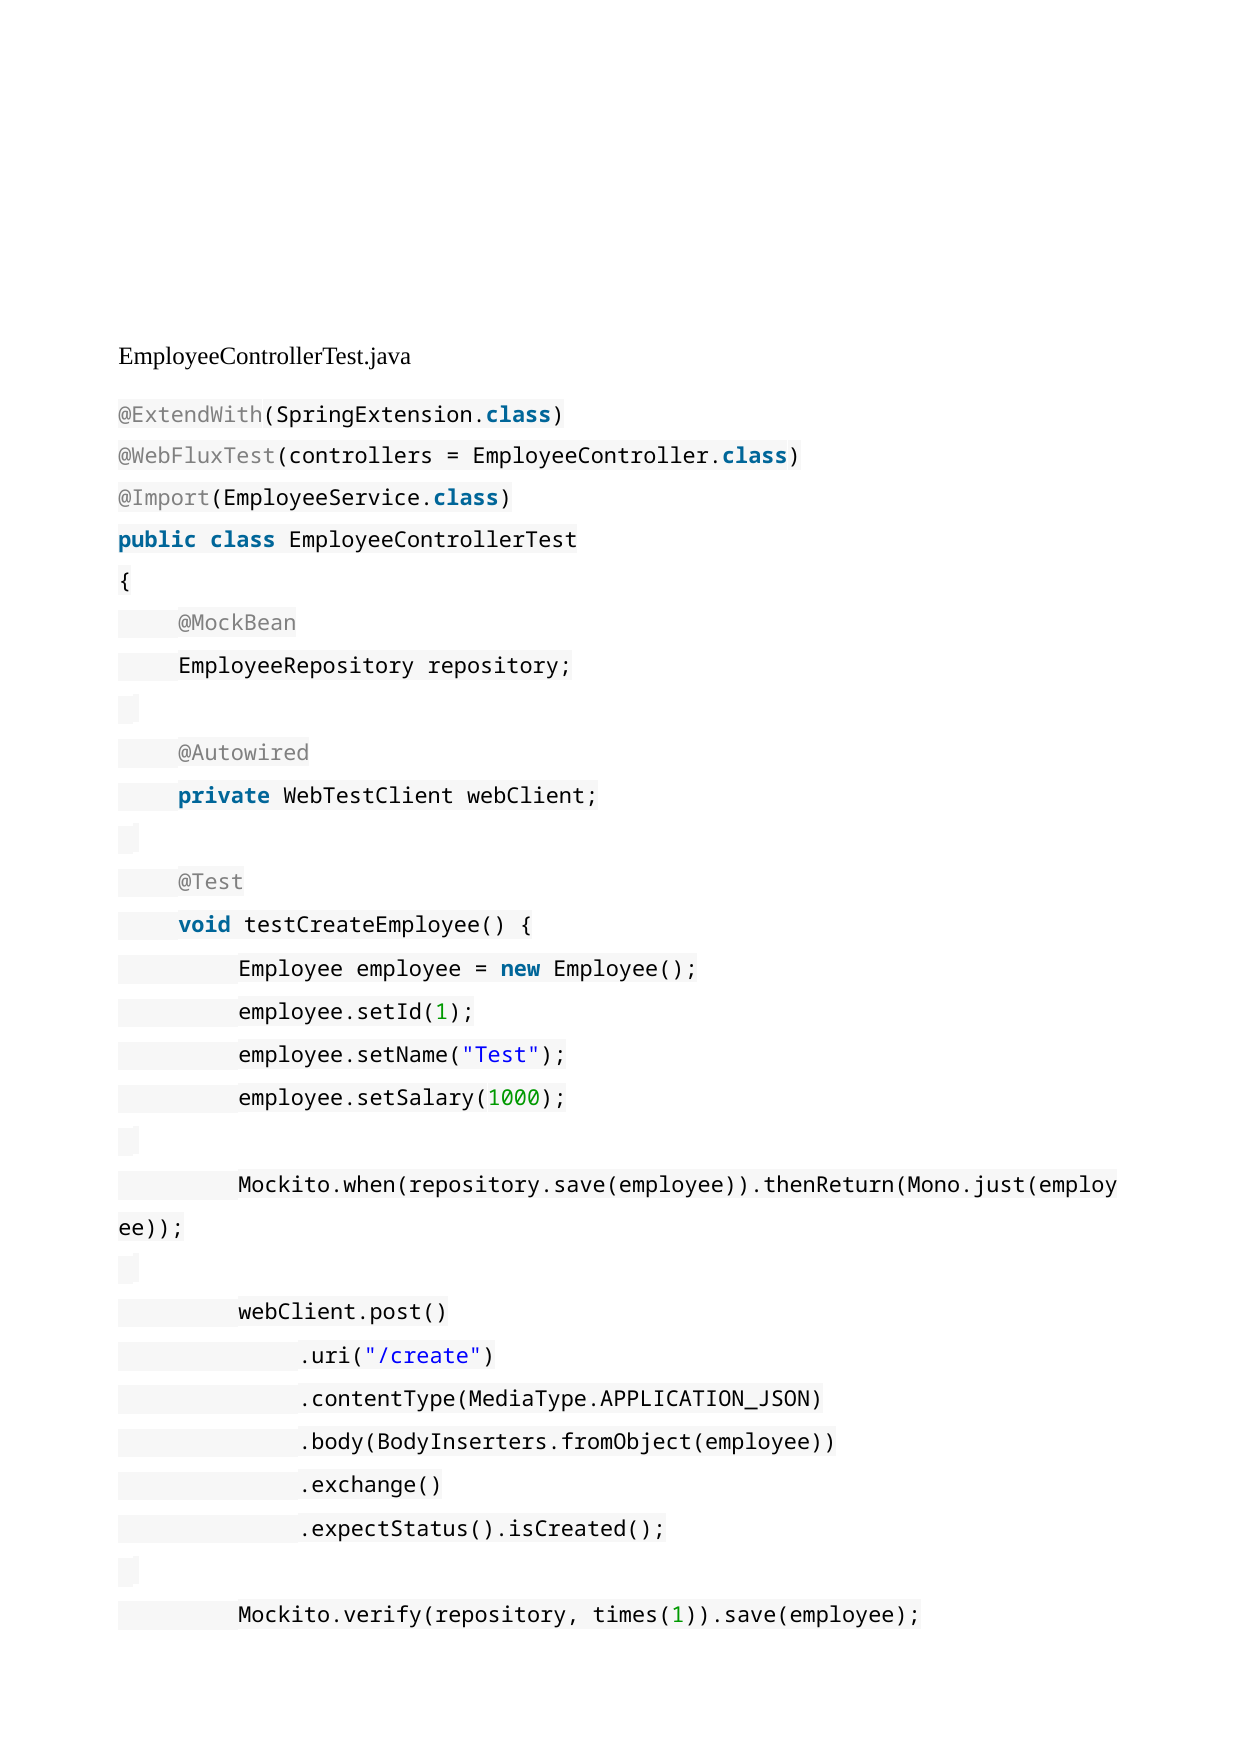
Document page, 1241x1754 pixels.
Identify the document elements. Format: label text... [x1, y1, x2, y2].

table_header @ExtendWith(SpringExtension.class) @WebFluxTest(controllers = EmployeeController.class) @Import(EmployeeService.class) public class EmployeeControllerTest { @MockBean EmployeeRepository repository; @Autowired private WebTestClient webClient; @Test void testCreateEmployee() { Employee employee = new Employee(); employee.setId(1); employee.setName("Test"); employee.setSalary(1000); Mockito.when(repository.save(employee)).thenReturn(Mono.just(employee)); webClient.post() .uri("/create") .contentType(MediaType.APPLICATION_JSON) .body(BodyInserters.fromObject(employee)) .exchange() .expectStatus().isCreated(); Mockito.verify(repository, times(1)).save(employee); [118, 399, 1122, 1630]
text EmployeeControllerTest.java [118, 341, 1122, 369]
